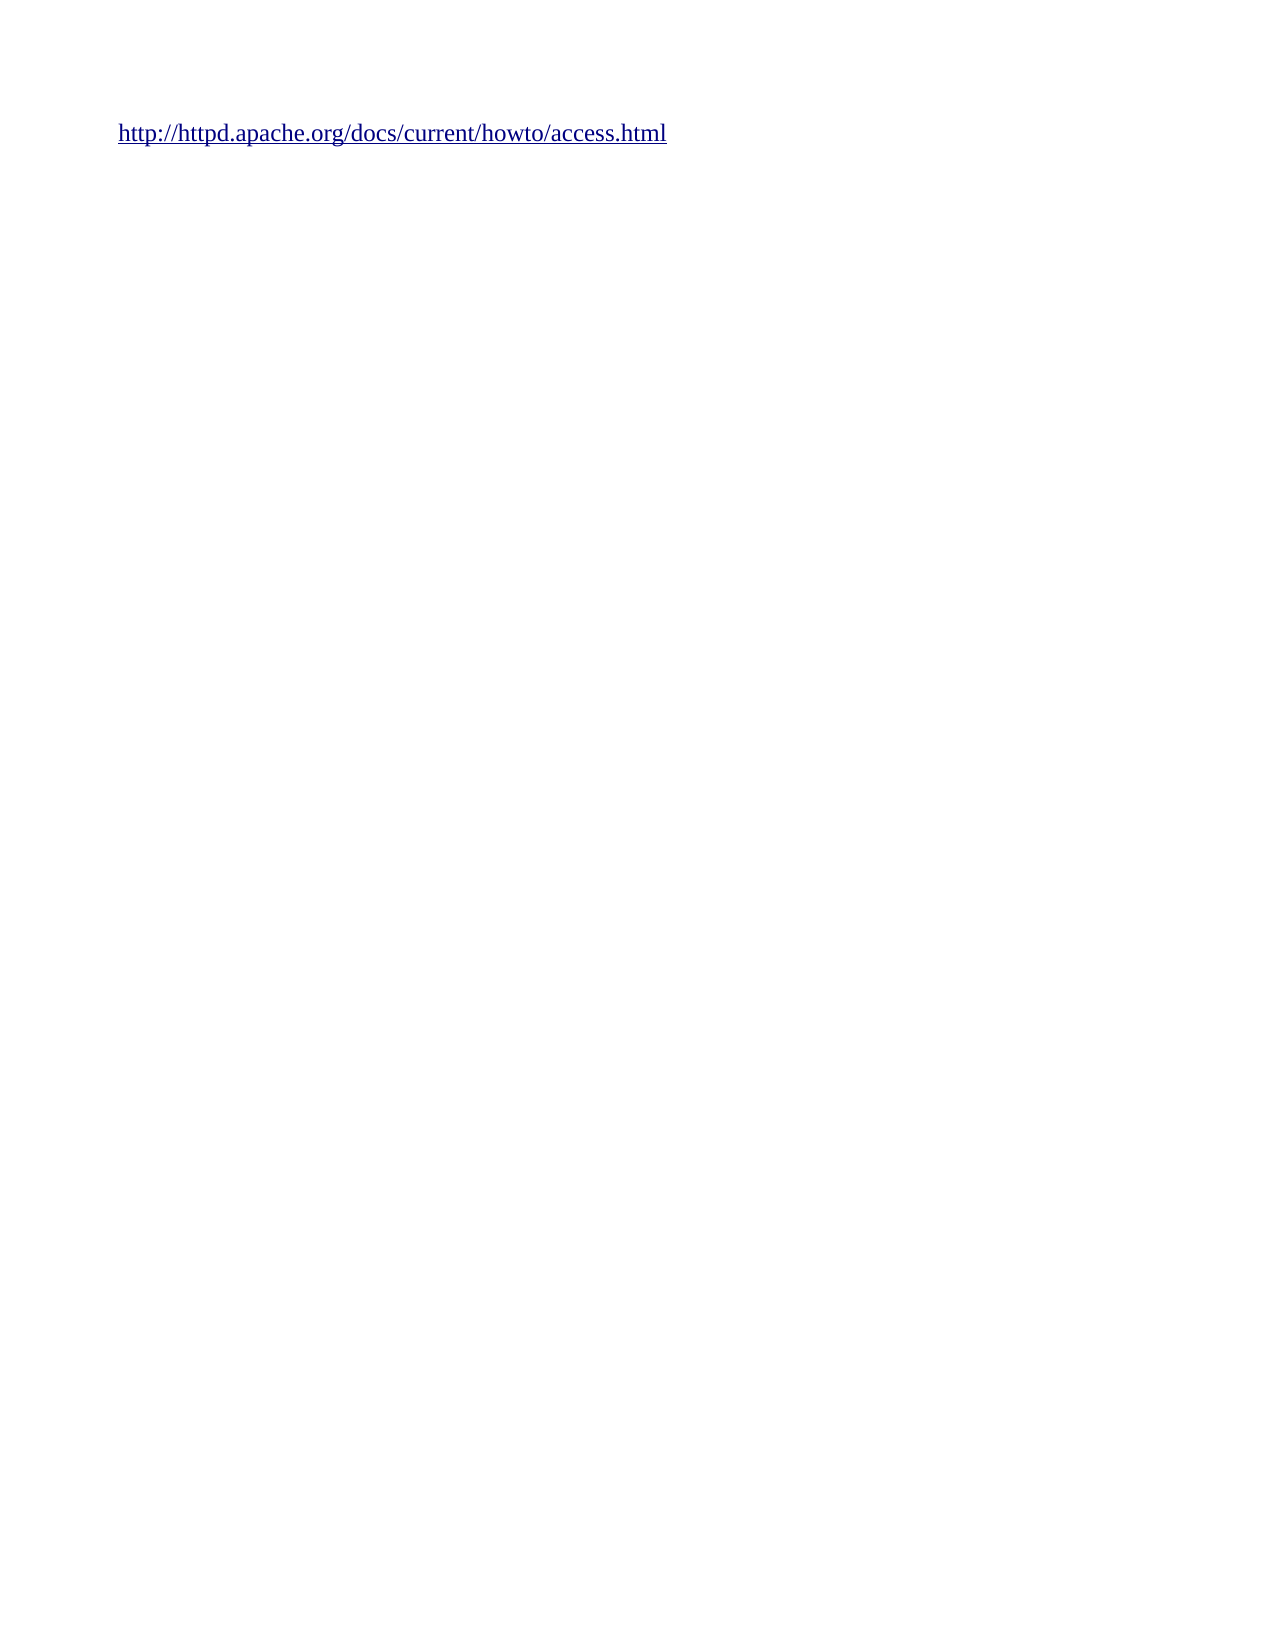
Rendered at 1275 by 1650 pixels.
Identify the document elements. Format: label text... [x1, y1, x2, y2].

text http://httpd.apache.org/docs/current/howto/access.html [118, 118, 1157, 147]
